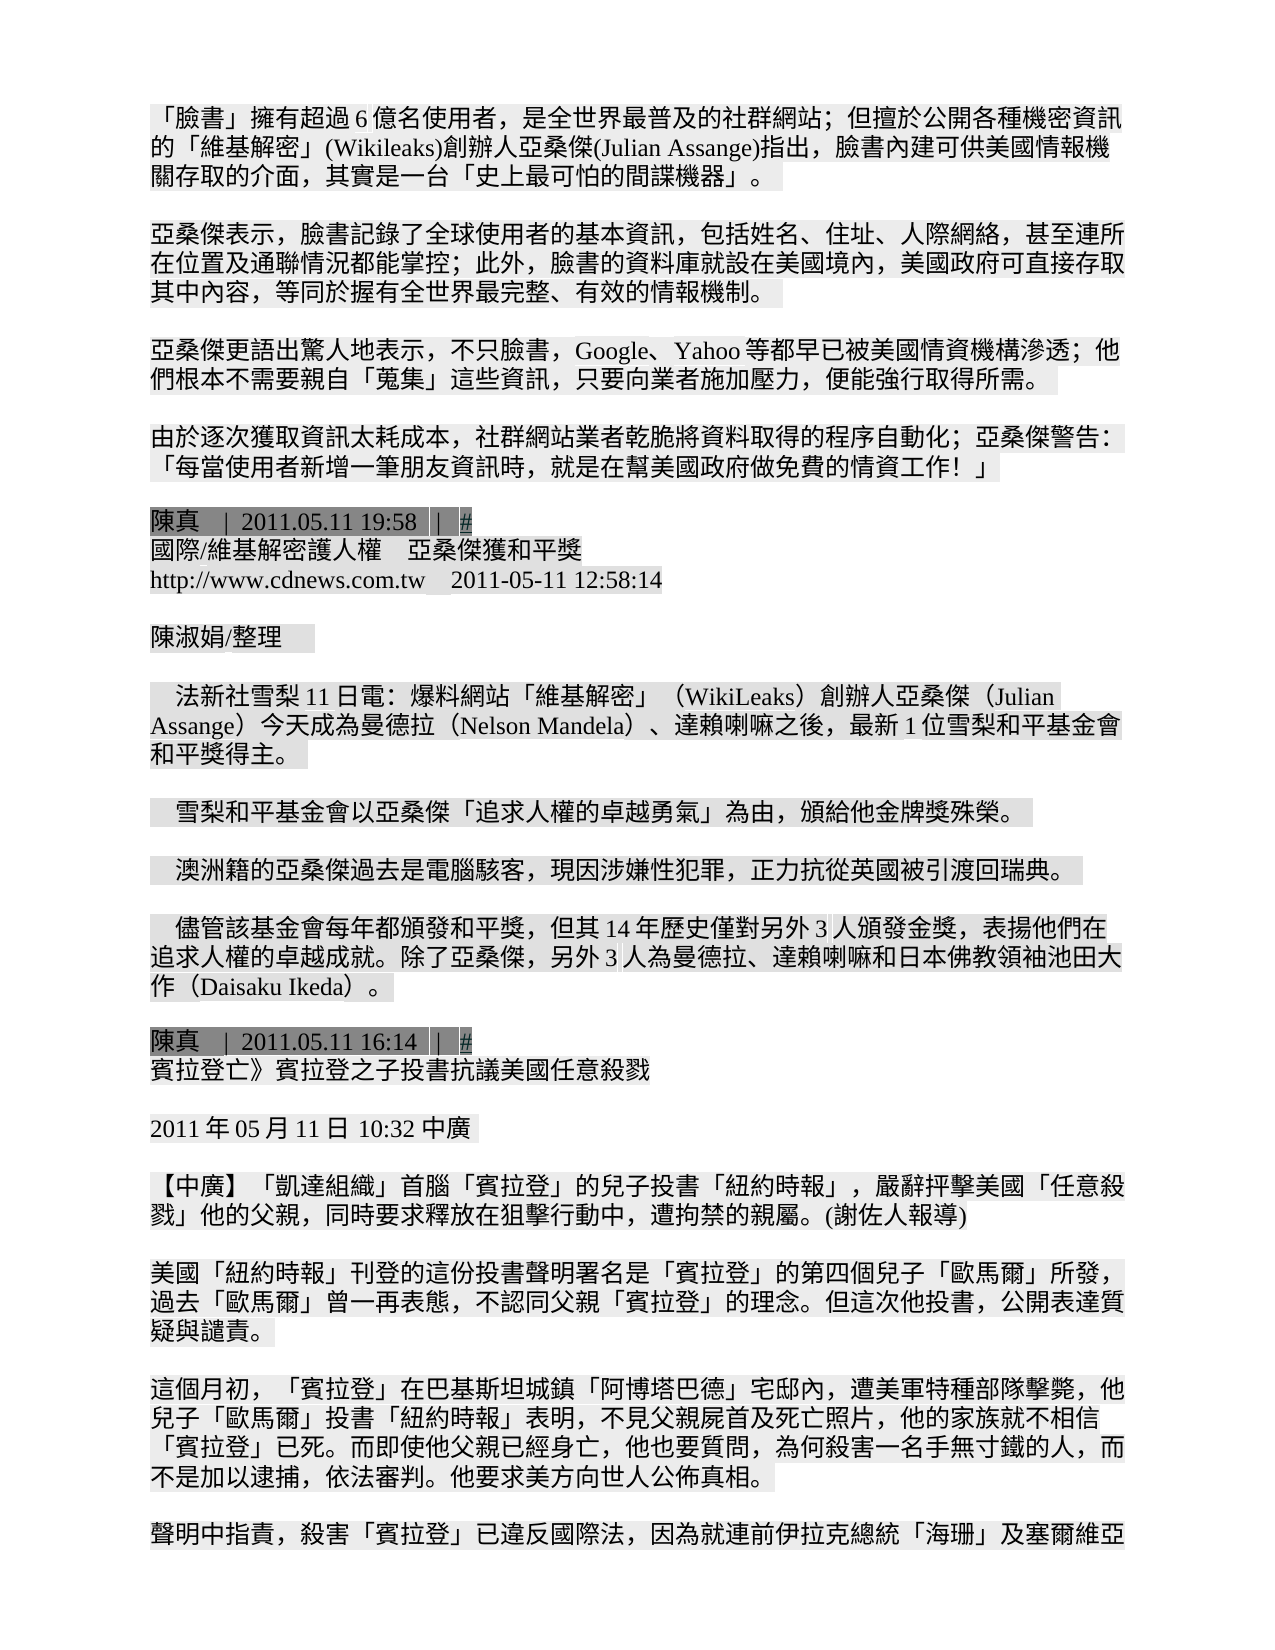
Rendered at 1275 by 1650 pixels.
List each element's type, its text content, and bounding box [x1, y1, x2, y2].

text 賓拉登亡》賓拉登之子投書抗議美國任意殺戮 2011年05月11日 10:32 中廣 【中廣】「凱達組織」首腦「賓拉登」的兒子投書「紐約時報」，嚴辭抨擊美國「任意殺戮」他的父親，同時要求釋放在狙擊行動中，遭拘禁的親屬。(謝佐人報導) 美國「紐約時報」刊登的這份投書聲明署名是「賓拉登」的第四個兒子「歐馬爾」所發，過去「歐馬爾」曾一再表態，不認同父親「賓拉登」的理念。但這次他投書，公開表達質疑與譴責。 這個月初，「賓拉登」在巴基斯坦城鎮「阿博塔巴德」宅邸內，遭美軍特種部隊擊斃，他兒子「歐馬爾」投書「紐約時報」表明，不見父親屍首及死亡照片，他的家族就不相信「賓拉登」已死。而即使他父親已經身亡，他也要質問，為何殺害一名手無寸鐵的人，而不是加以逮捕，依法審判。他要求美方向世人公佈真相。 聲明中指責，殺害「賓拉登」已違反國際法，因為就連前伊拉克總統「海珊」及塞爾維亞 [150, 1056, 1125, 1550]
text 陳真 | 2011.05.11 16:14 | # [150, 1027, 1125, 1056]
text 國際/維基解密護人權 亞桑傑獲和平獎 http://www.cdnews.com.tw 2011-05-11 12:58:14 陳淑娟/整理 法新社雪梨11日電：爆料網站「維基解密」（WikiLeaks）創辦人亞桑傑（Julian Assange）今天成為曼德拉（Nelson Mandela）、達賴喇嘛之後，最新1位雪梨和平基金會和平獎得主。 雪梨和平基金會以亞桑傑「追求人權的卓越勇氣」為由，頒給他金牌獎殊榮。 澳洲籍的亞桑傑過去是電腦駭客，現因涉嫌性犯罪，正力抗從英國被引渡回瑞典。 儘管該基金會每年都頒發和平獎，但其14年歷史僅對另外3人頒發金獎，表揚他們在追求人權的卓越成就。除了亞桑傑，另外3人為曼德拉、達賴喇嘛和日本佛教領袖池田大作（Daisaku Ikeda）。 [150, 536, 1125, 1002]
text 陳真 | 2011.05.11 19:58 | # [150, 507, 1125, 536]
text 臉書真是有點不要臉! 因為經常得跟人解釋我 "真的" 沒有在用什麼臉書,十分痛苦,順便再度重申一下,我真的真的不曾使用過這東西. 我厭惡社交,見到人,特別是見到大多數台灣人,就跟兔子見到獵人一樣害怕,想逃離世界逃離人群都來不及了,怎麼可能還會想大展社交鴻圖? 大約兩三年前吧,我透過劍橋圖書館查詢一本學術期刊某篇文章的內容時,上面寫說我得先登錄成為會員才行,我當下看到旁邊有個按鈕,就馬上給它按下去,開始登錄,登錄的一切資料除了EMIR CHEN是真的,其它全是隨手亂填,記得我是填寫出生於1911年1月1日. 登錄完之後,還是看不到期刊完整內容,於是就放棄了.但我很久以後,因為有人來邀請我做一些我根本聽不懂的事,於是我才知道,原來我登錄的就是不要臉的臉書. 但這純粹100%是錯誤導致,我事後想刪卻也刪不掉,很無奈. 別人愛玩臉書是他家的事,但若讓人誤以為我也在玩臉書,我會覺得那是對我的人格智商及美感的一個重大誤解與侮辱. 但我倒不是因為臉書幫美國做情報工作而拒絕與之靠近,我之遠離臉書或任何相關網路媒介,純粹是因為美學上的原因,而與政治無關. 我總覺得網路上這樣一種瑣碎輕薄的人際交往不但可悲,而且令人厭惡. 十九世紀初,郵政系統剛在美國興起時,大家也是一窩蜂買郵票寫信,努力寫些廢話,視為時髦. 梭羅對之感到厭惡. 但貼郵票雖不及飛鴿傳書的美感,好歹還有點厚重,你總得花點錢花點時間去完成一封信的書寫與郵寄,而且有個特定收件人,但臉書這類東西卻簡直就跟公開放屁給大家聞差不多了,人際關係到此地步真是一文不值,空洞蒼白,無以名之. 當然,我講的是一般性,不是說每一個使用者都是如此窩囊庸俗,如果你覺得自己使用得很血肉很美妙很深刻,那我當然也無從置疑. 但是還是得請大家告訴大家,別再邀我加入你們了,我真的真的真的沒有在使用這種東西,那不是我的生命調調,兩者恰恰背道而馳.我如果有那種閒工夫,我寧可枯坐海邊看一整天的海. ================== 臉書資訊無所不包 維基解密創辦人：史上最可怕間諜機器 NOWNEWS 張力天 2011年5月4日 透過臉書與好友聯繫，卻意外為美國政府建立情資資料庫？(圖／取自臉書) .國際中心／綜合報導 「臉書」擁有超過6億名使用者，是全世界最普及的社群網站；但擅於公開各種機密資訊的「維基解密」(Wikileaks)創辦人亞桑傑(Julian Assange)指出，臉書內建可供美國情報機關存取的介面，其實是一台「史上最可怕的間諜機器」。 亞桑傑表示，臉書記錄了全球使用者的基本資訊，包括姓名、住址、人際網絡，甚至連所在位置及通聯情況都能掌控；此外，臉書的資料庫就設在美國境內，美國政府可直接存取其中內容，等同於握有全世界最完整、有效的情報機制。 亞桑傑更語出驚人地表示，不只臉書，Google、Yahoo等都早已被美國情資機構滲透；他們根本不需要親自「蒐集」這些資訊，只要向業者施加壓力，便能強行取得所需。 由於逐次獲取資訊太耗成本，社群網站業者乾脆將資料取得的程序自動化；亞桑傑警告：「每當使用者新增一筆朋友資訊時，就是在幫美國政府做免費的情資工作！」 [150, 75, 1125, 482]
